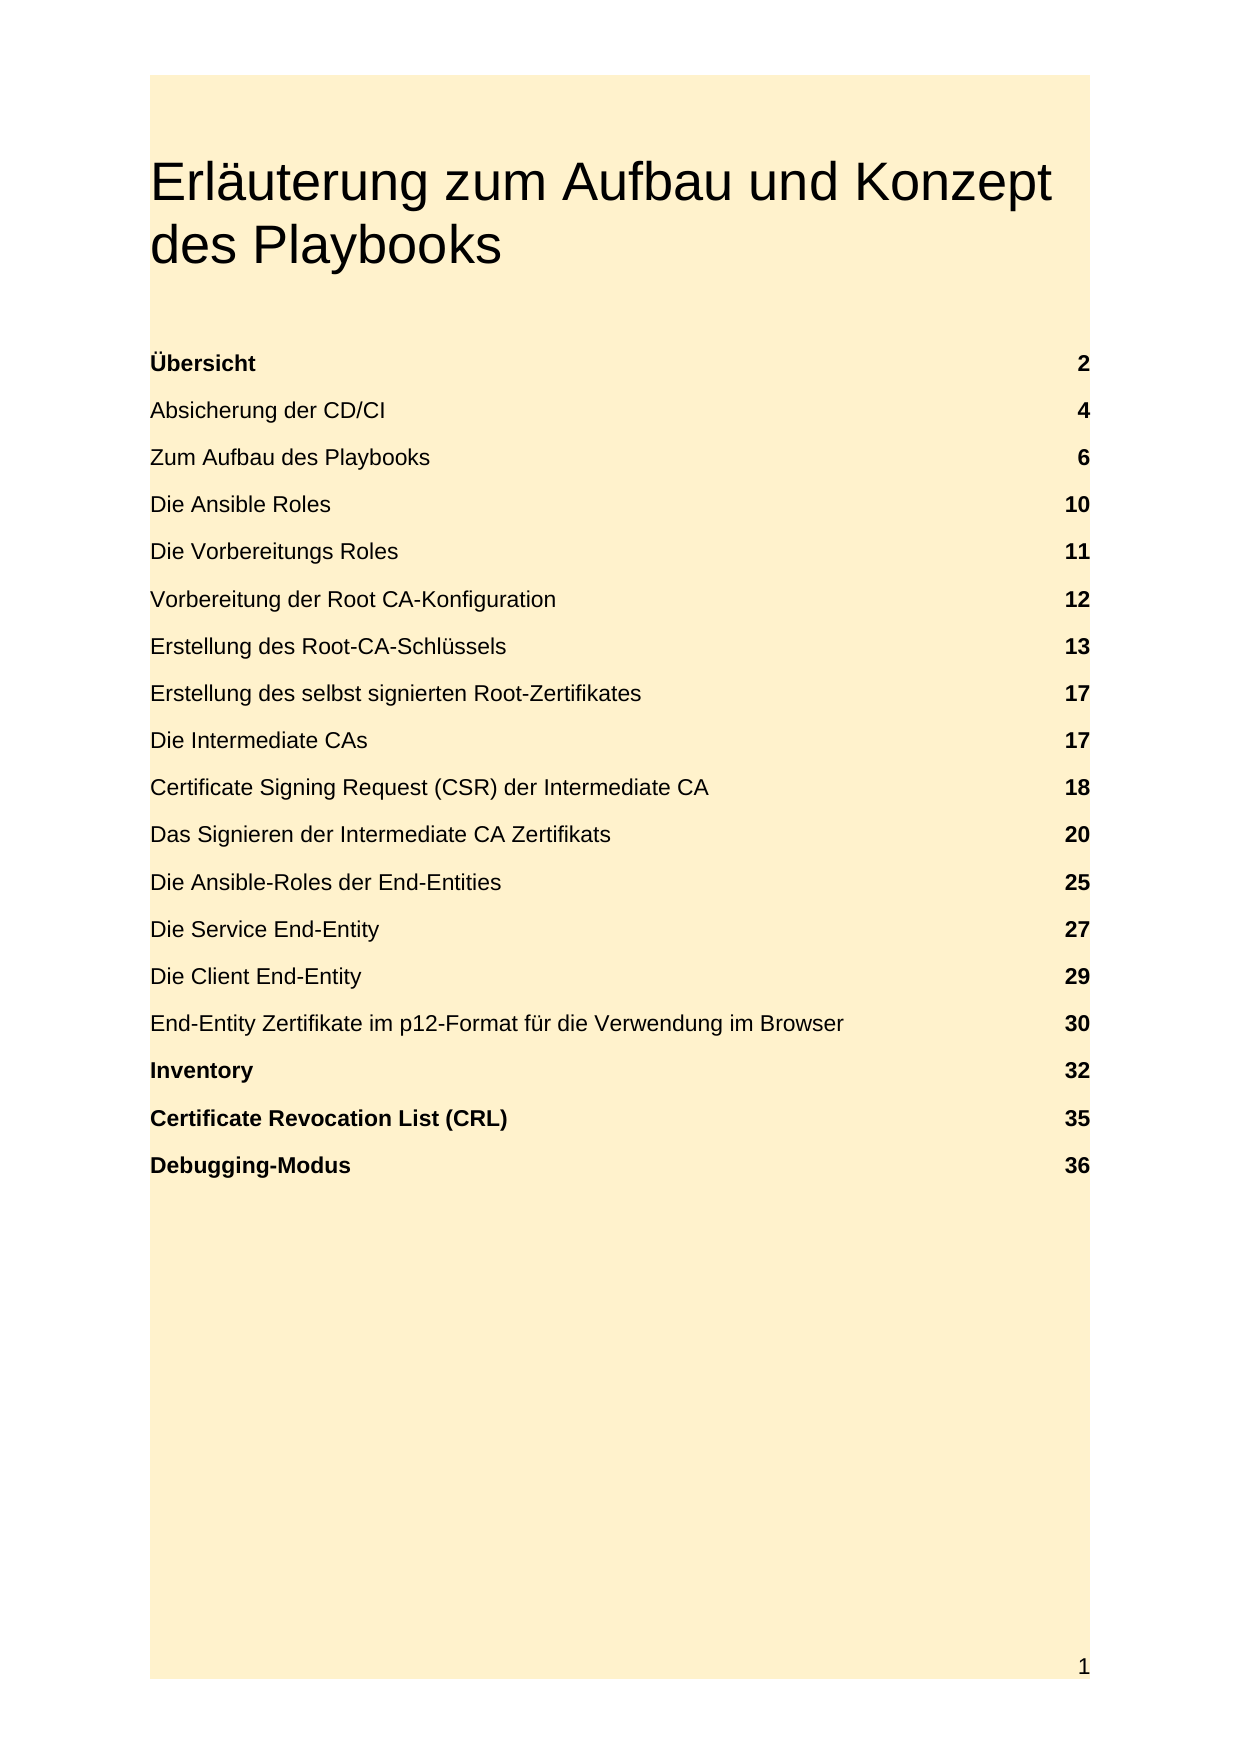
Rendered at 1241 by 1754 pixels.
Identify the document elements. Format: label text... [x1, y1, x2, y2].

text Übersicht 2 [150, 349, 1090, 376]
text Die Vorbereitungs Roles 11 [150, 538, 1090, 565]
text Debugging-Modus 36 [150, 1152, 1090, 1178]
title Erläuterung zum Aufbau und Konzept des Playbooks [150, 150, 1090, 274]
text Die Ansible Roles 10 [150, 491, 1090, 517]
text Absicherung der CD/CI 4 [150, 397, 1090, 423]
text Die Intermediate CAs 17 [150, 727, 1090, 753]
text Die Client End-Entity 29 [150, 963, 1090, 989]
text End-Entity Zertifikate im p12-Format für die Verwendung im Browser 30 [150, 1010, 1090, 1037]
text Certificate Revocation List (CRL) 35 [150, 1104, 1090, 1131]
text Inventory 32 [150, 1057, 1090, 1084]
text Die Service End-Entity 27 [150, 916, 1090, 942]
text Certificate Signing Request (CSR) der Intermediate CA 18 [150, 774, 1090, 801]
text Zum Aufbau des Playbooks 6 [150, 444, 1090, 470]
text Erstellung des Root-CA-Schlüssels 13 [150, 633, 1090, 659]
text Das Signieren der Intermediate CA Zertifikats 20 [150, 821, 1090, 848]
text Vorbereitung der Root CA-Konfiguration 12 [150, 586, 1090, 612]
text Erstellung des selbst signierten Root-Zertifikates 17 [150, 680, 1090, 706]
text Die Ansible-Roles der End-Entities 25 [150, 869, 1090, 895]
